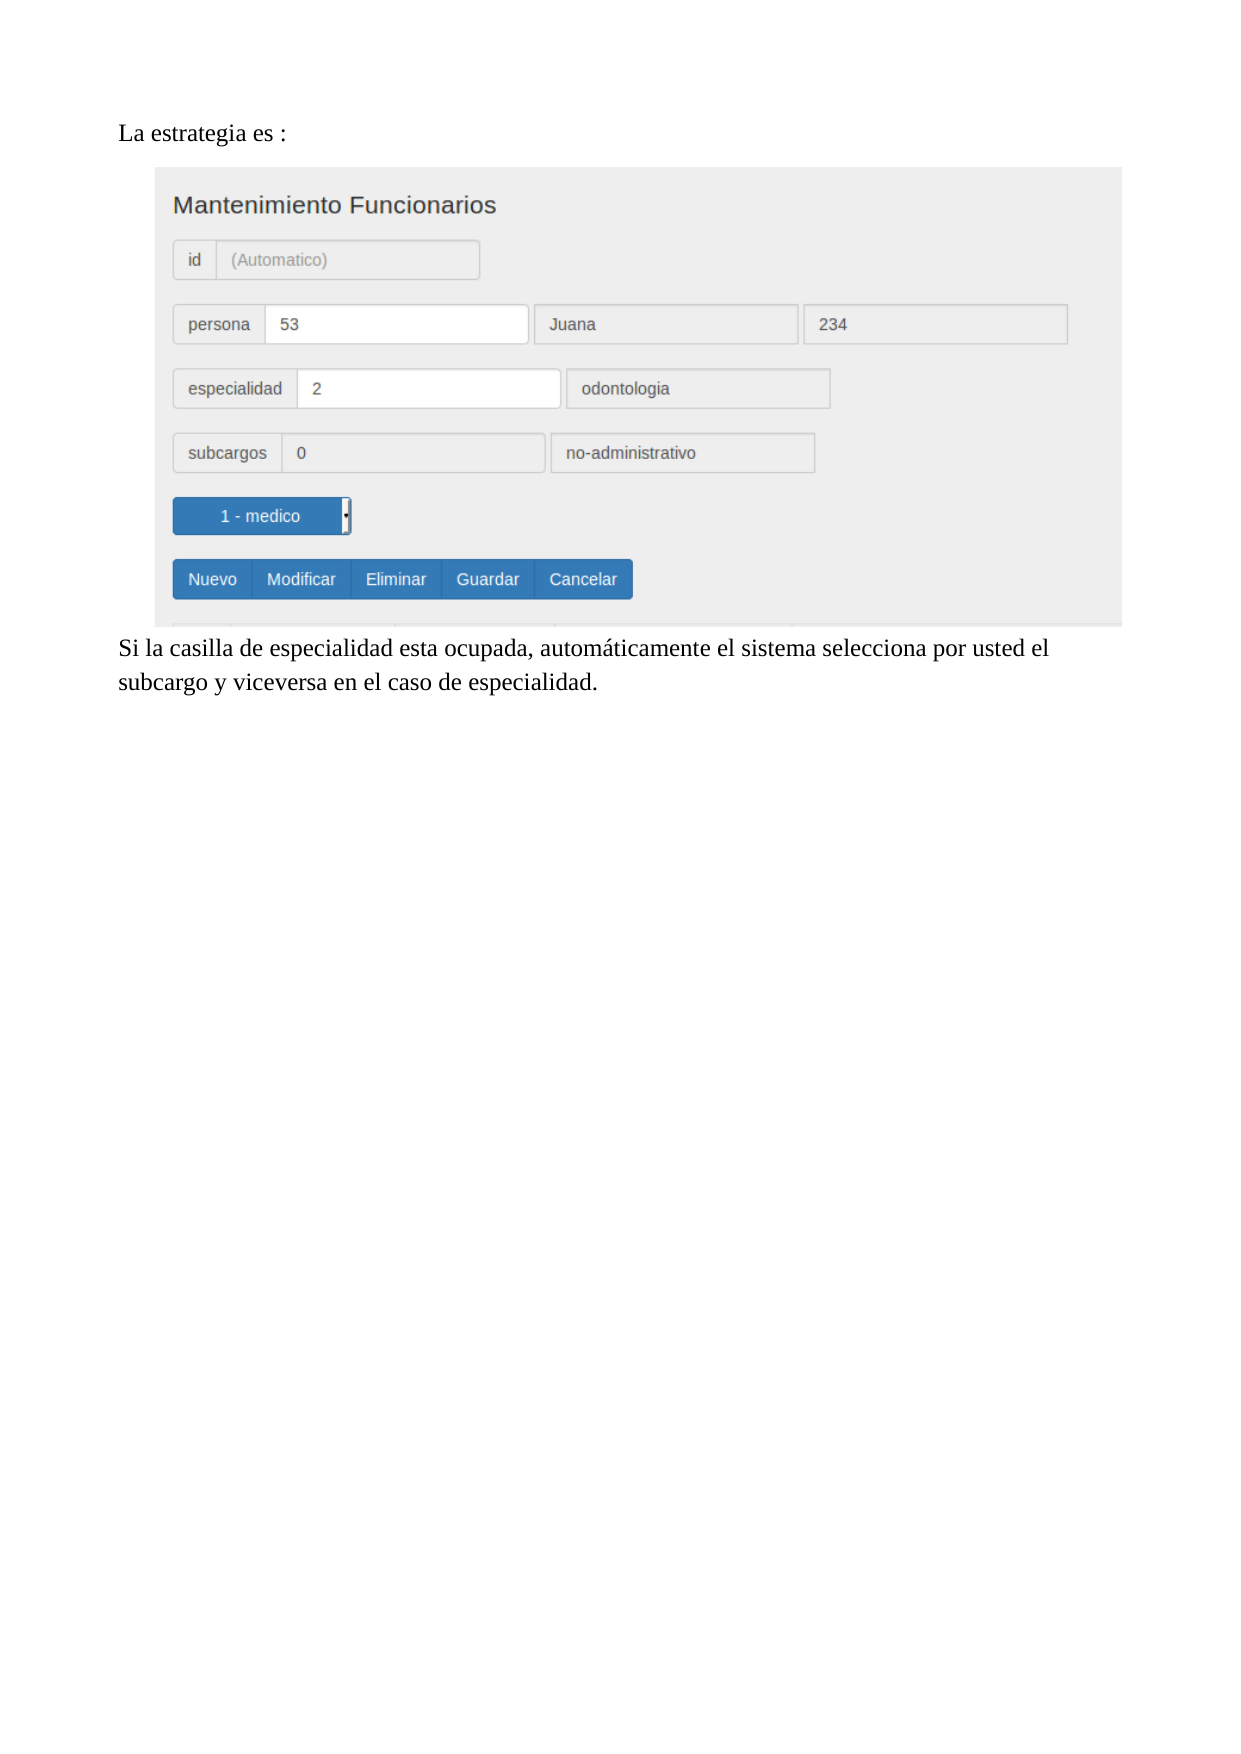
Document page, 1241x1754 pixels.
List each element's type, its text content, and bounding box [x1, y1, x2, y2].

text Si la casilla de especialidad esta ocupada, automáticamente el sistema selecciona por usted el subcargo y viceversa en el caso de especialidad. [118, 627, 1122, 696]
text La estrategia es : [118, 118, 1122, 147]
picture [118, 167, 1123, 627]
